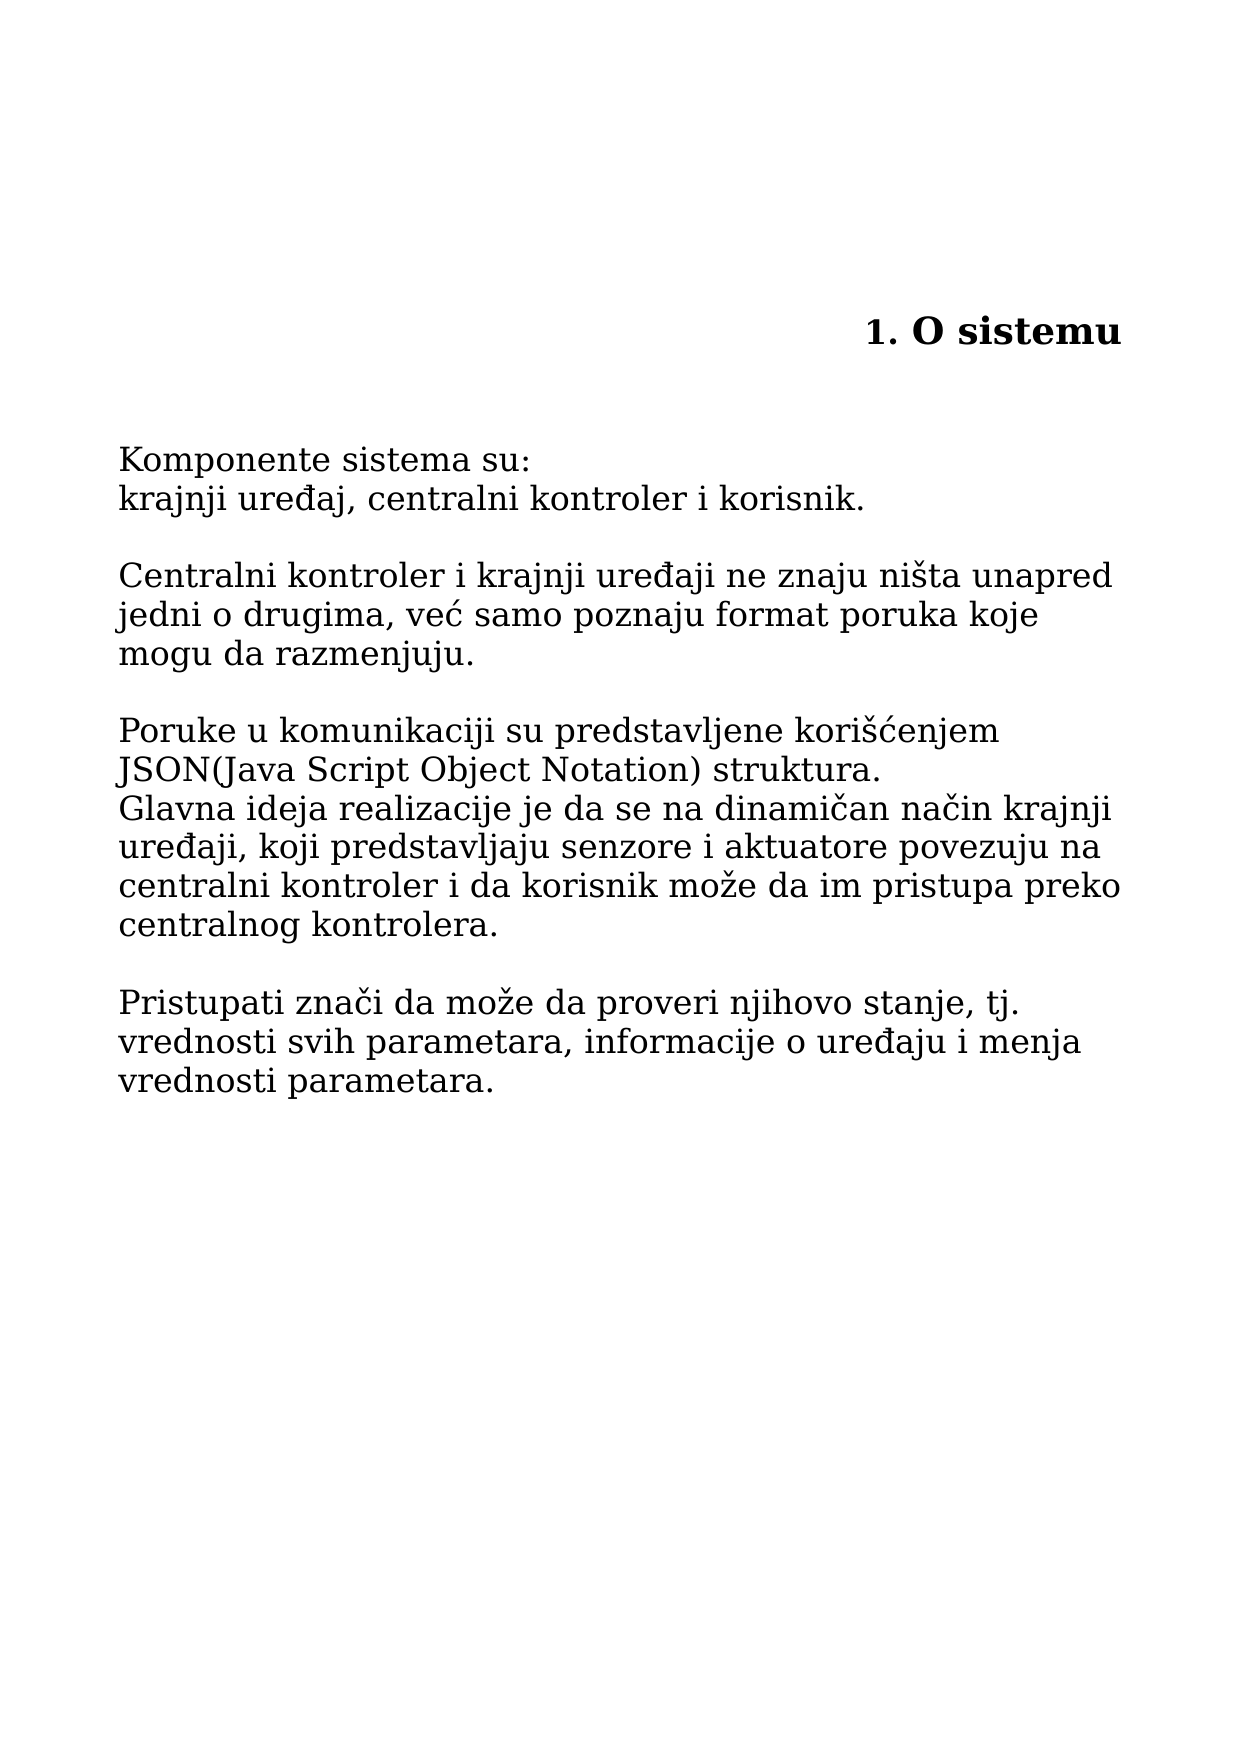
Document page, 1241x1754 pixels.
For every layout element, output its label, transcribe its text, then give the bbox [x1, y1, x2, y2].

text Poruke u komunikaciji su predstavljene korišćenjem JSON(Java Script Object Notation) struktura. [118, 711, 1122, 789]
text 1. O sistemu [118, 309, 1122, 353]
text Centralni kontroler i krajnji uređaji ne znaju ništa unapred jedni o drugima, već samo poznaju format poruka koje mogu da razmenjuju. [118, 556, 1122, 673]
text Glavna ideja realizacije je da se na dinamičan način krajnji uređaji, koji predstavljaju senzore i aktuatore povezuju na centralni kontroler i da korisnik može da im pristupa preko centralnog kontrolera. [118, 789, 1122, 944]
text Komponente sistema su: [118, 440, 1122, 479]
text Pristupati znači da može da proveri njihovo stanje, tj. vrednosti svih parametara, informacije o uređaju i menja vrednosti parametara. [118, 983, 1122, 1100]
text krajnji uređaj, centralni kontroler i korisnik. [118, 479, 1122, 518]
